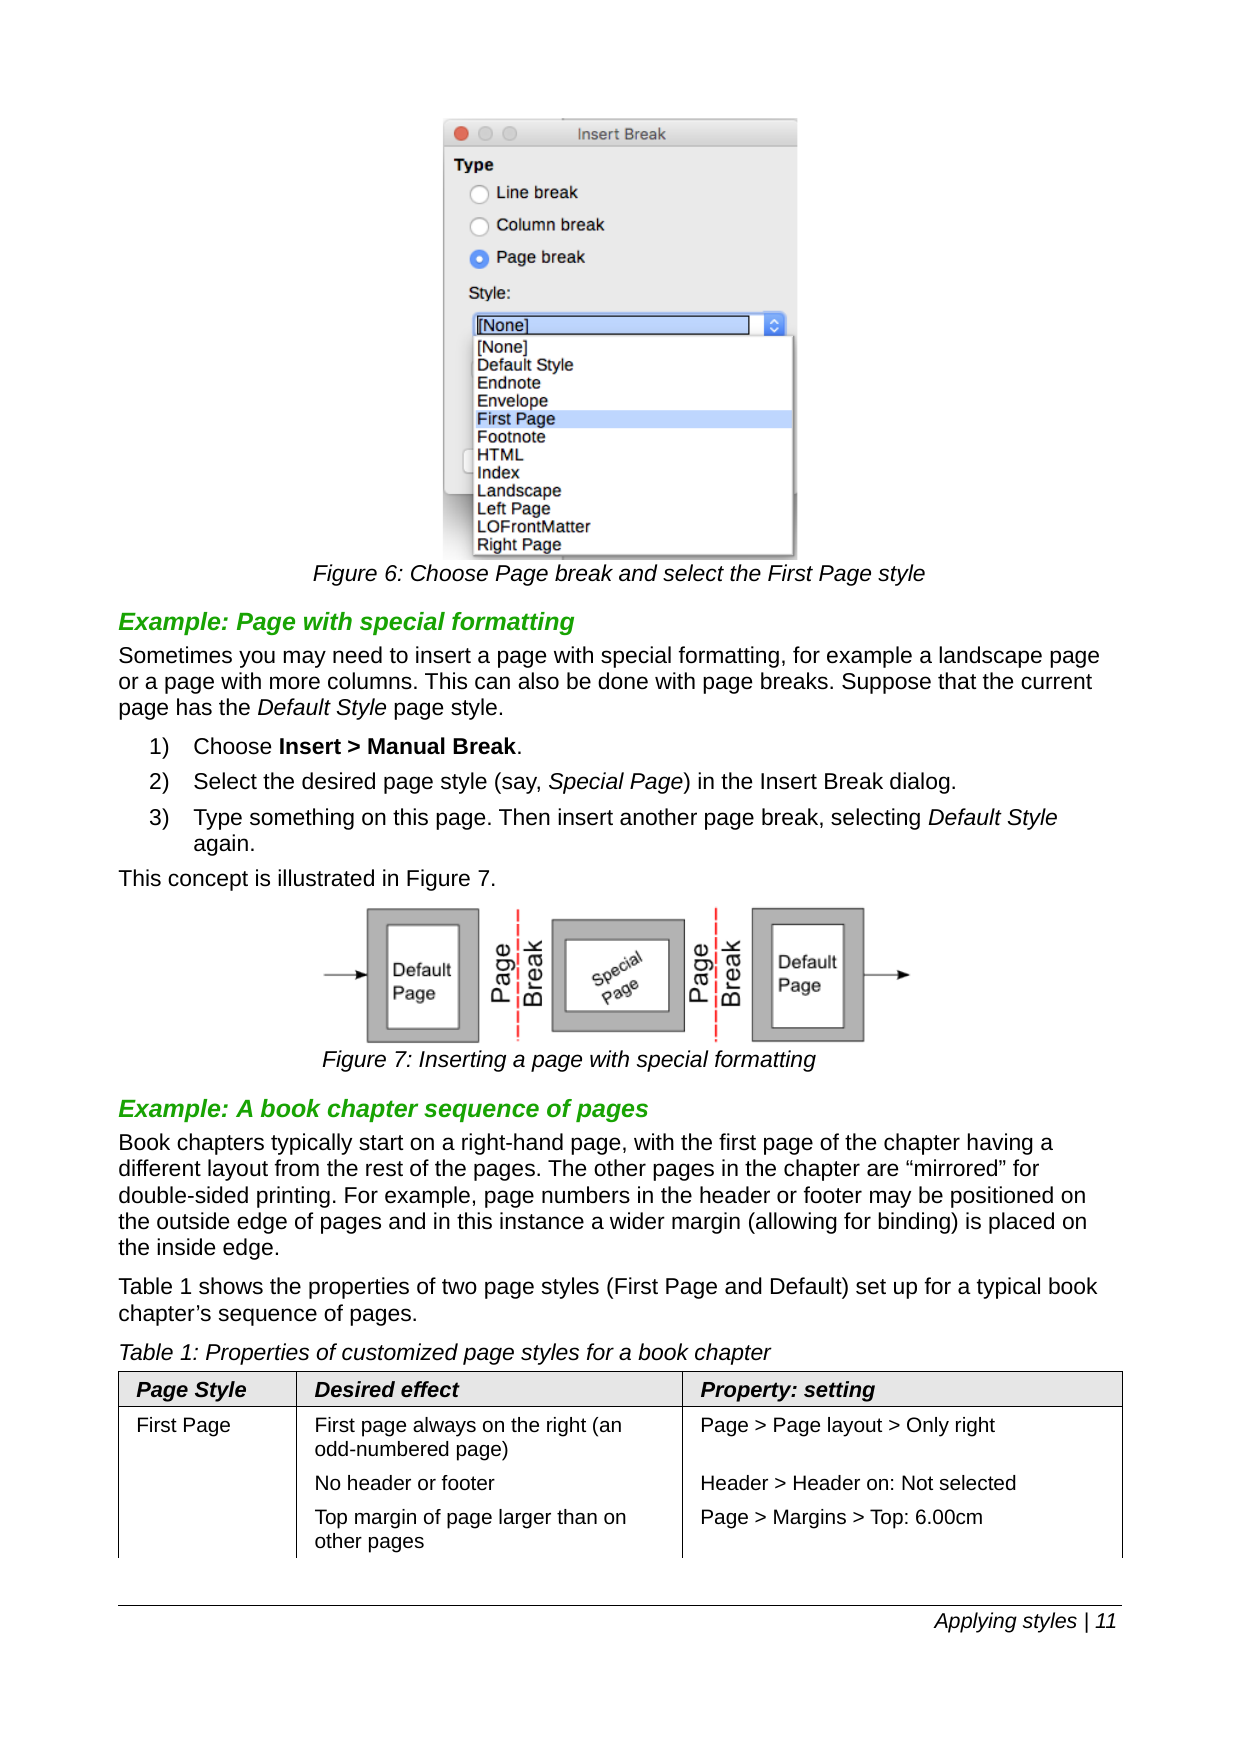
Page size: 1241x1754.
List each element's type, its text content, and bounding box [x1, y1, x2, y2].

table_header Page Style [119, 1372, 296, 1406]
table_cell First Page [119, 1407, 296, 1465]
subtitle Example: Page with special formatting [118, 607, 1122, 636]
list Type something on this page. Then insert another page break, selecting Default Style again. [169, 803, 1122, 856]
table_cell Header > Header on: Not selected [683, 1465, 1122, 1499]
table_header Property: setting [683, 1372, 1122, 1406]
text Figure 6: Choose Page break and select the First Page style [303, 560, 937, 586]
text Table 1 shows the properties of two page styles (First Page and Default) set up for a typical book chapter’s sequence of pages. [118, 1273, 1122, 1326]
text Figure 7: Inserting a page with special formatting [322, 1046, 918, 1073]
list Sometimes you may need to insert a page with special formatting, for example a landscape page or a page with more columns. This can also be done with page breaks. Suppose that the current page has the Default Style page style. [118, 642, 1122, 721]
text This concept is illustrated in Figure 7. [118, 865, 1122, 891]
table_cell No header or footer [297, 1465, 682, 1499]
subtitle Example: A book chapter sequence of pages [118, 1094, 1122, 1123]
picture [321, 903, 913, 1047]
table_cell Page > Margins > Top: 6.00cm [683, 1499, 1122, 1558]
list Choose Insert > Manual Break. [169, 733, 1122, 759]
table_header Desired effect [297, 1372, 682, 1406]
table_header First page always on the right (an odd-numbered page) [297, 1407, 682, 1465]
text Table 1: Properties of customized page styles for a book chapter [118, 1338, 1122, 1365]
table_header Page > Page layout > Only right [683, 1407, 1122, 1465]
text Book chapters typically start on a right-hand page, with the first page of the chapter having a different layout from the rest of the pages. The other pages in the chapter are “mirrored” for double-sided printing. For example, page numbers in the header or footer may be positioned on the outside edge of pages and in this instance a wider margin (allowing for binding) is placed on the inside edge. [118, 1129, 1122, 1261]
list Select the desired page style (say, Special Page) in the Insert Break dialog. [169, 768, 1122, 795]
picture [442, 118, 798, 560]
table_cell Top margin of page larger than on other pages [297, 1499, 682, 1558]
